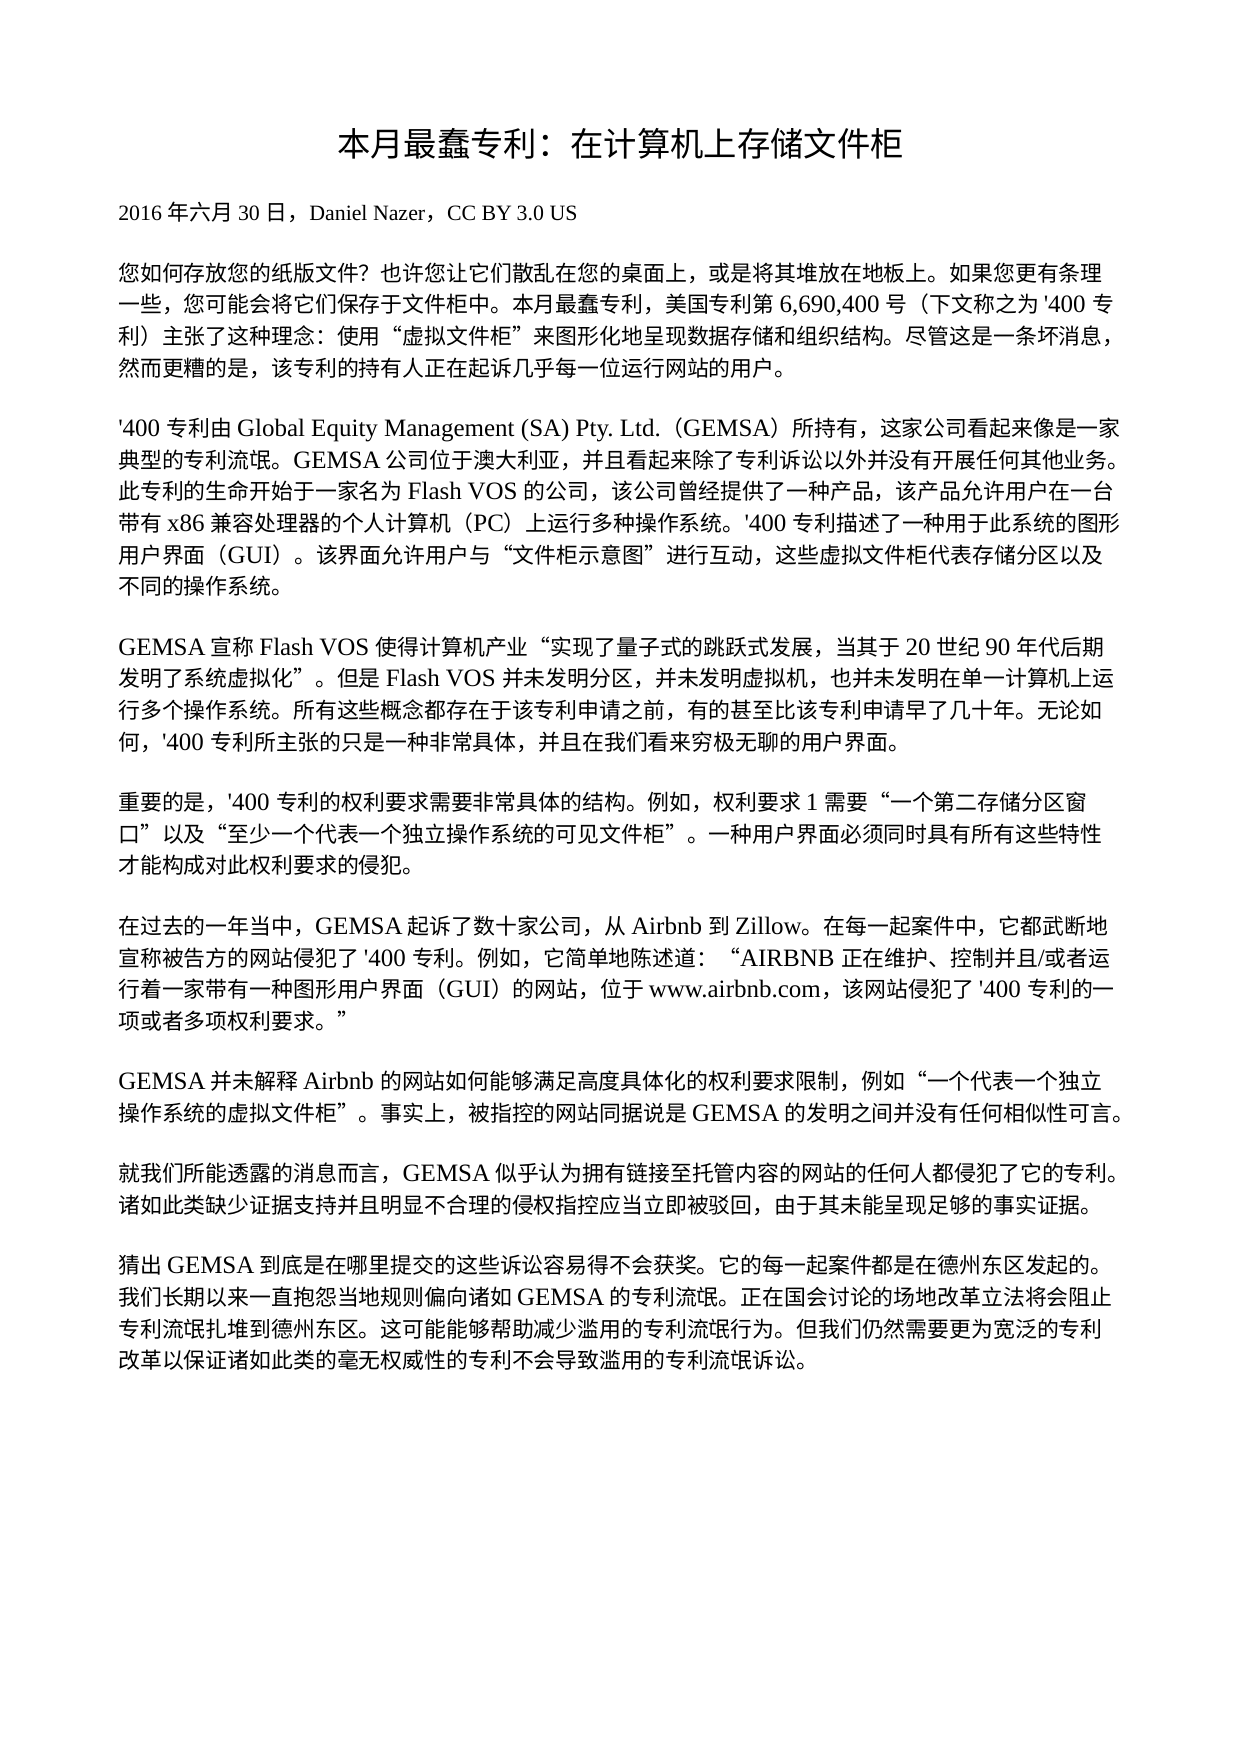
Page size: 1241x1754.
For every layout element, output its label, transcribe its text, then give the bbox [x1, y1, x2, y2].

text 在过去的一年当中，GEMSA 起诉了数十家公司，从 Airbnb 到 Zillow。在每一起案件中，它都武断地宣称被告方的网站侵犯了 '400 专利。例如，它简单地陈述道：“AIRBNB 正在维护、控制并且/或者运行着一家带有一种图形用户界面（GUI）的网站，位于 www.airbnb.com，该网站侵犯了 '400 专利的一项或者多项权利要求。” [118, 909, 1122, 1036]
text GEMSA 并未解释 Airbnb 的网站如何能够满足高度具体化的权利要求限制，例如“一个代表一个独立操作系统的虚拟文件柜”。事实上，被指控的网站同据说是 GEMSA 的发明之间并没有任何相似性可言。 [118, 1064, 1122, 1128]
text 重要的是，'400 专利的权利要求需要非常具体的结构。例如，权利要求 1 需要“一个第二存储分区窗口”以及“至少一个代表一个独立操作系统的可见文件柜”。一种用户界面必须同时具有所有这些特性才能构成对此权利要求的侵犯。 [118, 785, 1122, 880]
text 本月最蠢专利：在计算机上存储文件柜 [118, 118, 1122, 166]
text 猜出 GEMSA 到底是在哪里提交的这些诉讼容易得不会获奖。它的每一起案件都是在德州东区发起的。我们长期以来一直抱怨当地规则偏向诸如 GEMSA 的专利流氓。正在国会讨论的场地改革立法将会阻止专利流氓扎堆到德州东区。这可能能够帮助减少滥用的专利流氓行为。但我们仍然需要更为宽泛的专利改革以保证诸如此类的毫无权威性的专利不会导致滥用的专利流氓诉讼。 [118, 1248, 1122, 1375]
text 2016 年六月 30 日，Daniel Nazer，CC BY 3.0 US [118, 195, 1122, 227]
text '400 专利由 Global Equity Management (SA) Pty. Ltd.（GEMSA）所持有，这家公司看起来像是一家典型的专利流氓。GEMSA 公司位于澳大利亚，并且看起来除了专利诉讼以外并没有开展任何其他业务。此专利的生命开始于一家名为 Flash VOS 的公司，该公司曾经提供了一种产品，该产品允许用户在一台带有 x86 兼容处理器的个人计算机（PC）上运行多种操作系统。'400 专利描述了一种用于此系统的图形用户界面（GUI）。该界面允许用户与“文件柜示意图”进行互动，这些虚拟文件柜代表存储分区以及不同的操作系统。 [118, 411, 1122, 601]
text 您如何存放您的纸版文件？也许您让它们散乱在您的桌面上，或是将其堆放在地板上。如果您更有条理一些，您可能会将它们保存于文件柜中。本月最蠢专利，美国专利第 6,690,400 号（下文称之为 '400 专利）主张了这种理念：使用“虚拟文件柜”来图形化地呈现数据存储和组织结构。尽管这是一条坏消息，然而更糟的是，该专利的持有人正在起诉几乎每一位运行网站的用户。 [118, 256, 1122, 382]
text GEMSA 宣称 Flash VOS 使得计算机产业“实现了量子式的跳跃式发展，当其于 20 世纪 90 年代后期发明了系统虚拟化”。但是 Flash VOS 并未发明分区，并未发明虚拟机，也并未发明在单一计算机上运行多个操作系统。所有这些概念都存在于该专利申请之前，有的甚至比该专利申请早了几十年。无论如何，'400 专利所主张的只是一种非常具体，并且在我们看来穷极无聊的用户界面。 [118, 630, 1122, 756]
text 就我们所能透露的消息而言，GEMSA 似乎认为拥有链接至托管内容的网站的任何人都侵犯了它的专利。诸如此类缺少证据支持并且明显不合理的侵权指控应当立即被驳回，由于其未能呈现足够的事实证据。 [118, 1156, 1122, 1220]
